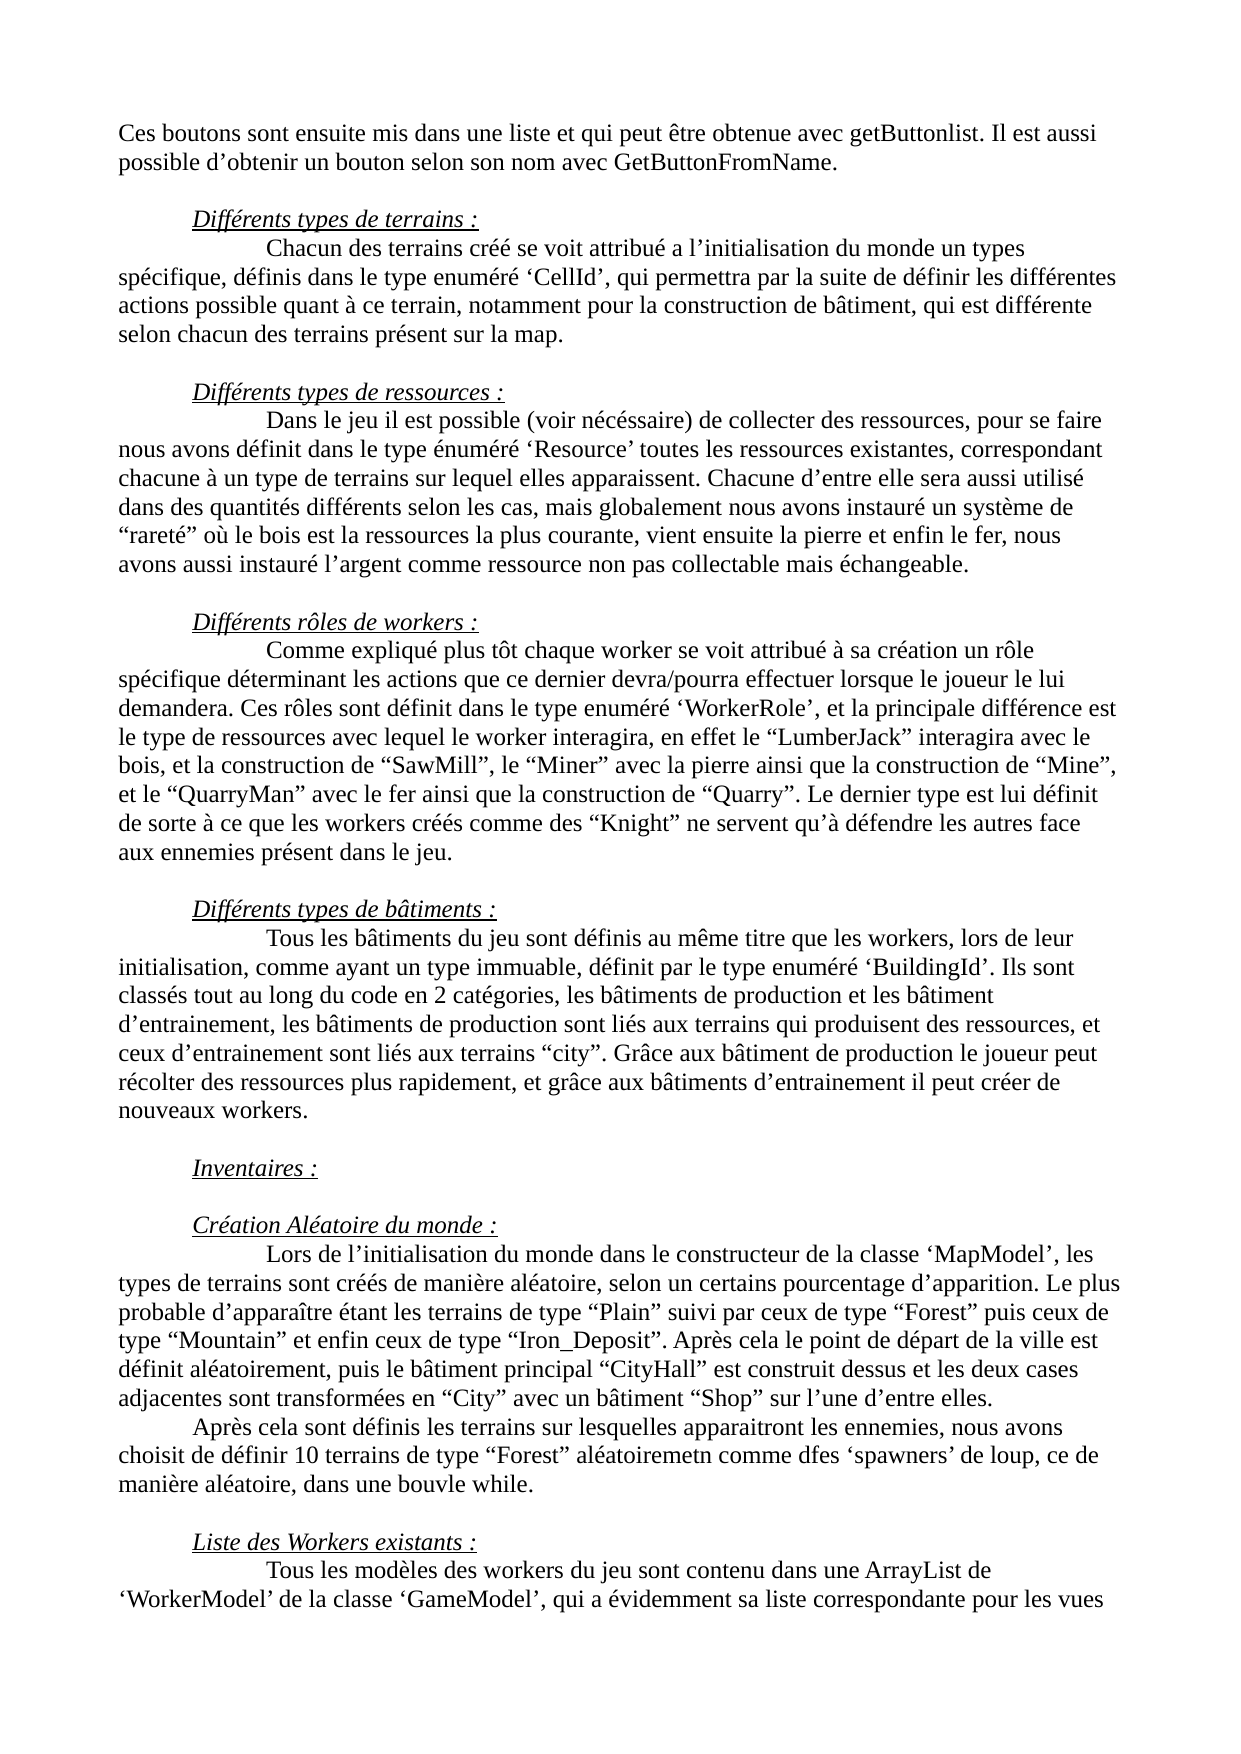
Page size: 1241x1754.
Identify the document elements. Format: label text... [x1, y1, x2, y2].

text Comme expliqué plus tôt chaque worker se voit attribué à sa création un rôle spécifique déterminant les actions que ce dernier devra/pourra effectuer lorsque le joueur le lui demandera. Ces rôles sont définit dans le type enuméré ‘WorkerRole’, et la principale différence est le type de ressources avec lequel le worker interagira, en effet le “LumberJack” interagira avec le bois, et la construction de “SawMill”, le “Miner” avec la pierre ainsi que la construction de “Mine”, et le “QuarryMan” avec le fer ainsi que la construction de “Quarry”. Le dernier type est lui définit de sorte à ce que les workers créés comme des “Knight” ne servent qu’à défendre les autres face aux ennemies présent dans le jeu. [118, 636, 1122, 866]
text Après cela sont définis les terrains sur lesquelles apparaitront les ennemies, nous avons choisit de définir 10 terrains de type “Forest” aléatoiremetn comme dfes ‘spawners’ de loup, ce de manière aléatoire, dans une bouvle while. [118, 1412, 1122, 1498]
text Tous les bâtiments du jeu sont définis au même titre que les workers, lors de leur initialisation, comme ayant un type immuable, définit par le type enuméré ‘BuildingId’. Ils sont classés tout au long du code en 2 catégories, les bâtiments de production et les bâtiment d’entrainement, les bâtiments de production sont liés aux terrains qui produisent des ressources, et ceux d’entrainement sont liés aux terrains “city”. Grâce aux bâtiment de production le joueur peut récolter des ressources plus rapidement, et grâce aux bâtiments d’entrainement il peut créer de nouveaux workers. [118, 923, 1122, 1124]
text Dans le jeu il est possible (voir nécéssaire) de collecter des ressources, pour se faire nous avons définit dans le type énuméré ‘Resource’ toutes les ressources existantes, correspondant chacune à un type de terrains sur lequel elles apparaissent. Chacune d’entre elle sera aussi utilisé dans des quantités différents selon les cas, mais globalement nous avons instauré un système de “rareté” où le bois est la ressources la plus courante, vient ensuite la pierre et enfin le fer, nous avons aussi instauré l’argent comme ressource non pas collectable mais échangeable. [118, 406, 1122, 578]
text Différents types de bâtiments : [118, 894, 1122, 923]
text Création Aléatoire du monde : [118, 1211, 1122, 1239]
text Différents types de terrains : [118, 204, 1122, 233]
text Inventaires : [118, 1153, 1122, 1182]
text Tous les modèles des workers du jeu sont contenu dans une ArrayList de ‘WorkerModel’ de la classe ‘GameModel’, qui a évidemment sa liste correspondante pour les vues [118, 1556, 1122, 1613]
text Différents rôles de workers : [118, 607, 1122, 636]
text Chacun des terrains créé se voit attribué a l’initialisation du monde un types spécifique, définis dans le type enuméré ‘CellId’, qui permettra par la suite de définir les différentes actions possible quant à ce terrain, notamment pour la construction de bâtiment, qui est différente selon chacun des terrains présent sur la map. [118, 233, 1122, 348]
text Liste des Workers existants : [118, 1527, 1122, 1556]
text Différents types de ressources : [118, 377, 1122, 406]
text Lors de l’initialisation du monde dans le constructeur de la classe ‘MapModel’, les types de terrains sont créés de manière aléatoire, selon un certains pourcentage d’apparition. Le plus probable d’apparaître étant les terrains de type “Plain” suivi par ceux de type “Forest” puis ceux de type “Mountain” et enfin ceux de type “Iron_Deposit”. Après cela le point de départ de la ville est définit aléatoirement, puis le bâtiment principal “CityHall” est construit dessus et les deux cases adjacentes sont transformées en “City” avec un bâtiment “Shop” sur l’une d’entre elles. [118, 1239, 1122, 1412]
text Ces boutons sont ensuite mis dans une liste et qui peut être obtenue avec getButtonlist. Il est aussi possible d’obtenir un bouton selon son nom avec GetButtonFromName. [118, 118, 1122, 176]
